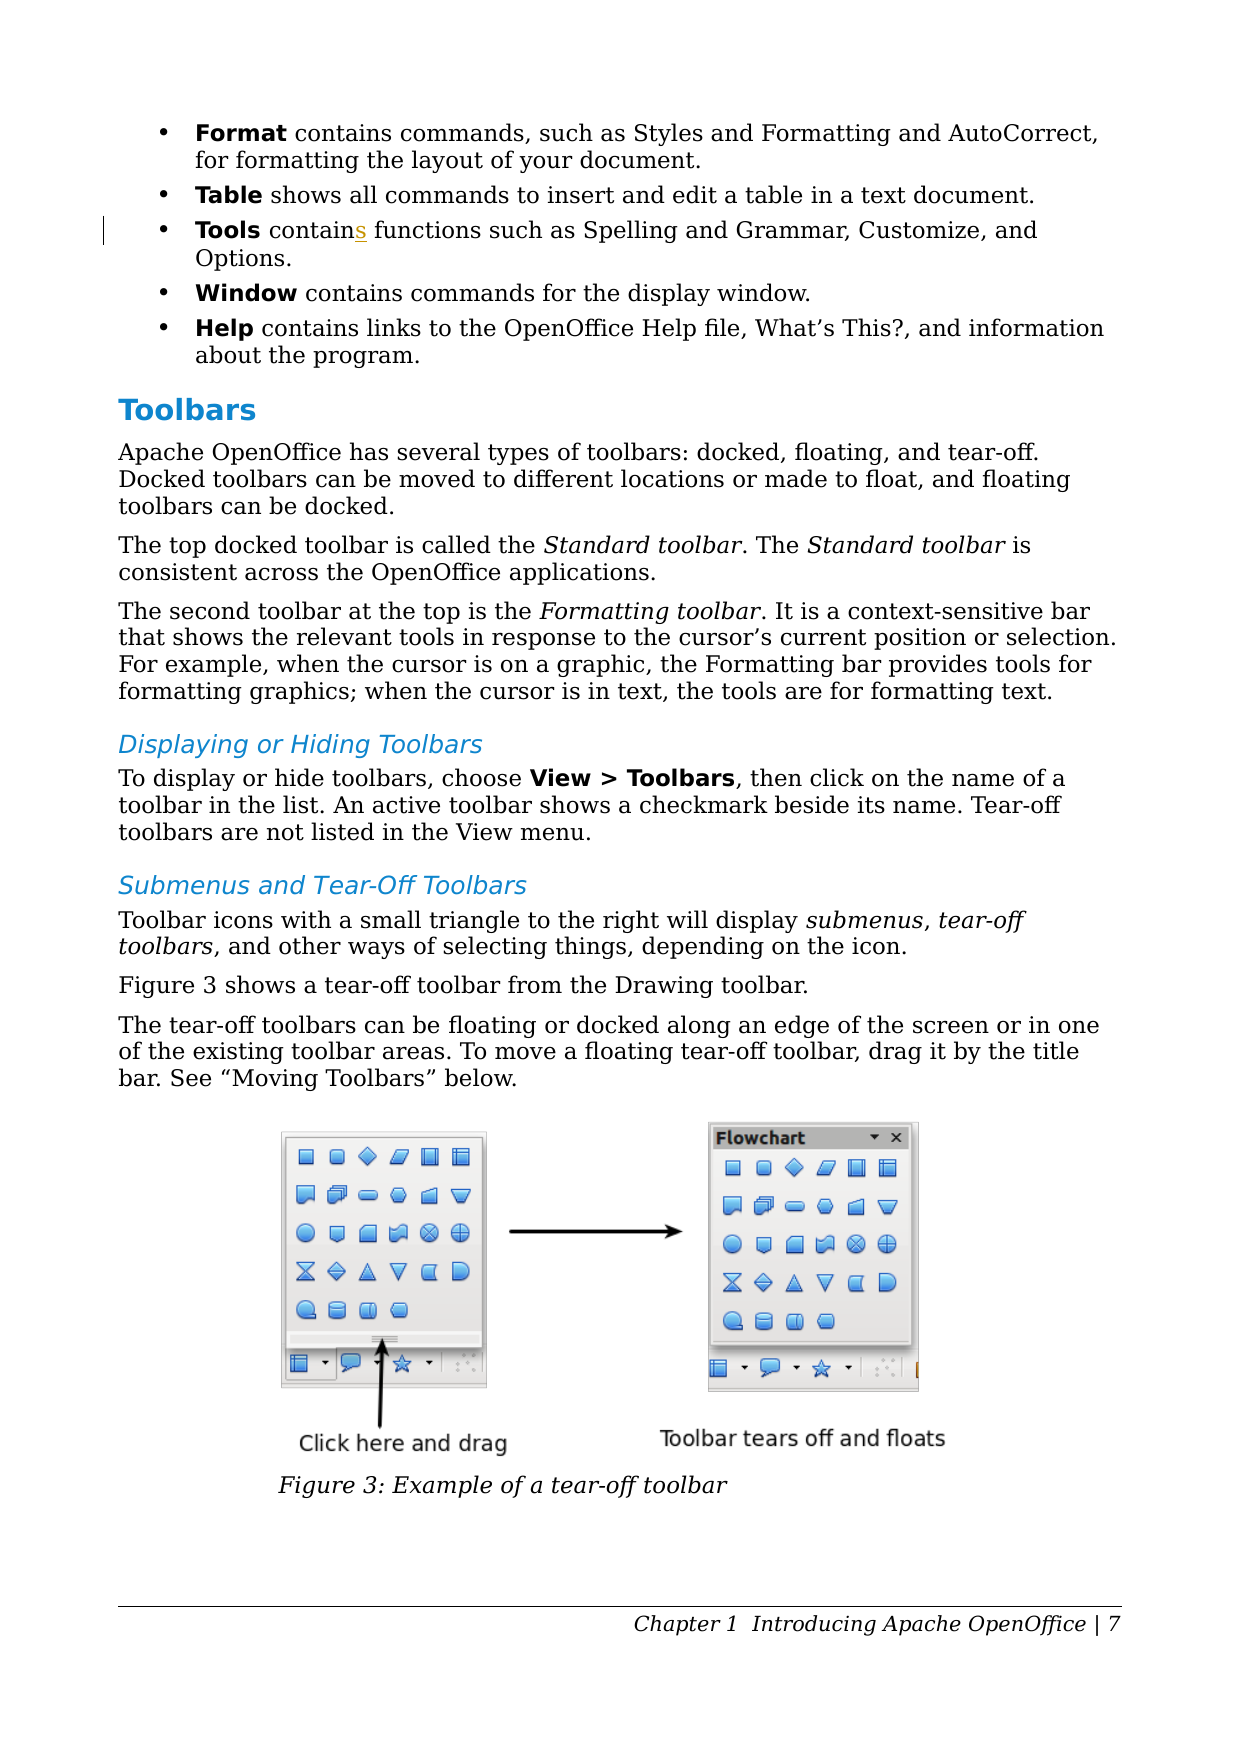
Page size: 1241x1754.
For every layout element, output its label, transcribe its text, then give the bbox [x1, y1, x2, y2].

subtitle Toolbars [118, 393, 1122, 427]
list Format contains commands, such as Styles and Formatting and AutoCorrect, for formatting the layout of your document. [156, 118, 1122, 174]
subtitle Submenus and Tear-Off Toolbars [118, 871, 1122, 900]
text The tear-off toolbars can be floating or docked along an edge of the screen or in one of the existing toolbar areas. To move a floating tear-off toolbar, drag it by the title bar. See “Moving Toolbars” below. [118, 1012, 1122, 1092]
text Apache OpenOffice has several types of toolbars: docked, floating, and tear-off. Docked toolbars can be moved to different locations or made to float, and floating toolbars can be docked. [118, 439, 1122, 519]
text To display or hide toolbars, choose View > Toolbars, then click on the name of a toolbar in the list. An active toolbar shows a checkmark beside its name. Tear-off toolbars are not listed in the View menu. [118, 766, 1122, 846]
text Figure 3: Example of a tear-off toolbar [278, 1472, 955, 1499]
subtitle Displaying or Hiding Toolbars [118, 730, 1122, 759]
picture [278, 1116, 955, 1466]
text The second toolbar at the top is the Formatting toolbar. It is a context-sensitive bar that shows the relevant tools in response to the cursor’s current position or selection. For example, when the cursor is on a graphic, the Formatting bar provides tools for formatting graphics; when the cursor is in text, the tools are for formatting text. [118, 598, 1122, 704]
list Help contains links to the OpenOffice Help file, What’s This?, and information about the program. [156, 313, 1122, 369]
text Figure 3 shows a tear-off toolbar from the Drawing toolbar. [118, 973, 1122, 999]
text Toolbar icons with a small triangle to the right will display submenus, tear-off toolbars, and other ways of selecting things, depending on the icon. [118, 907, 1122, 960]
list Tools contains functions such as Spelling and Grammar, Customize, and Options. [156, 216, 1122, 271]
text The top docked toolbar is called the Standard toolbar. The Standard toolbar is consistent across the OpenOffice applications. [118, 532, 1122, 585]
list Window contains commands for the display window. [156, 278, 1122, 307]
list Table shows all commands to insert and edit a table in a text document. [156, 180, 1122, 209]
